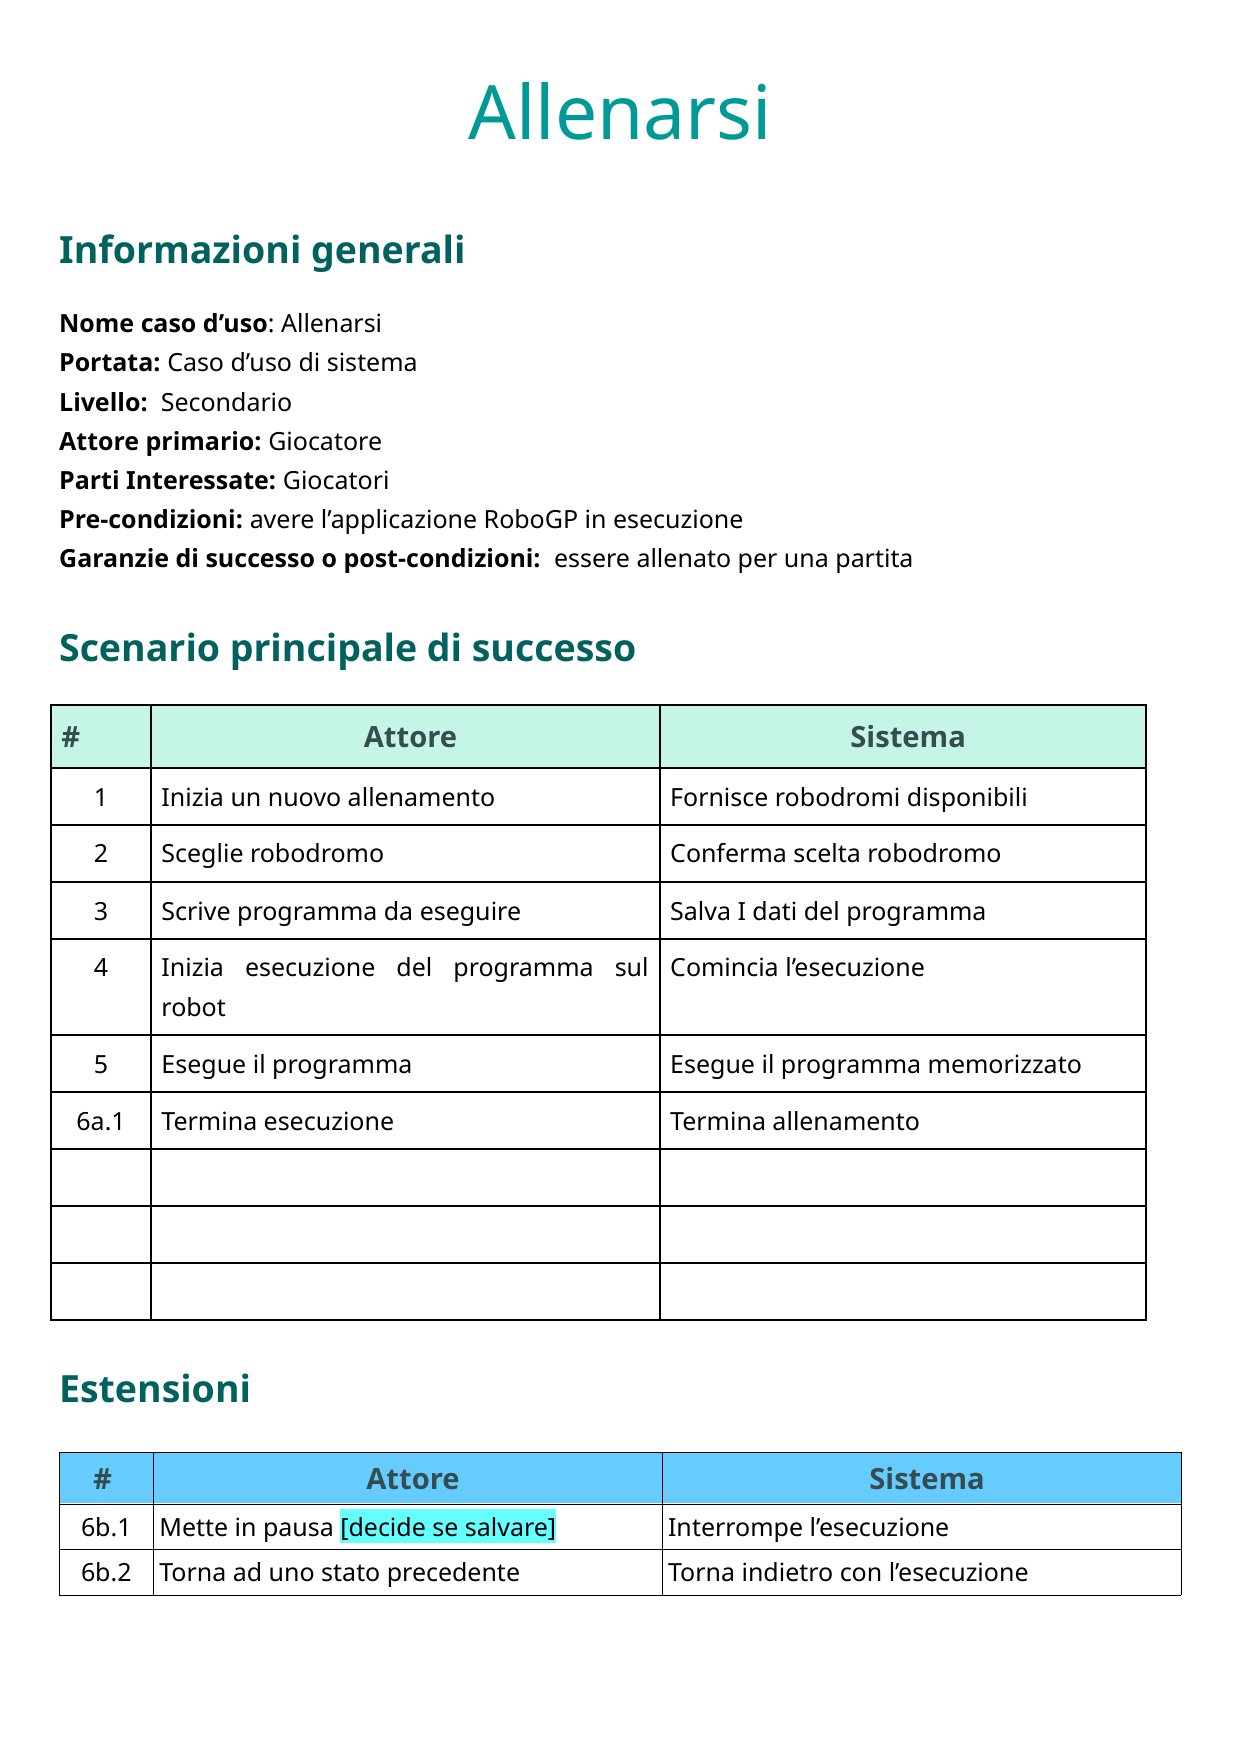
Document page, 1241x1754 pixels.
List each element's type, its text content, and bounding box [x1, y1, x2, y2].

table_cell Salva I dati del programma [661, 883, 1145, 938]
table_cell [52, 1150, 150, 1205]
table_cell Esegue il programma [152, 1036, 659, 1091]
title Allenarsi [59, 59, 1181, 161]
table_cell [152, 1264, 659, 1319]
table_cell Fornisce robodromi disponibili [661, 769, 1145, 824]
text Parti Interessate: Giocatori [59, 463, 1181, 497]
table_cell [661, 1150, 1145, 1205]
table_header Attore [154, 1453, 662, 1503]
table_header Sistema [663, 1453, 1181, 1503]
table_cell [661, 1264, 1145, 1319]
text Livello: Secondario [59, 384, 1181, 418]
table_header # [52, 706, 150, 767]
table_cell 6b.1 [60, 1505, 153, 1549]
subtitle Informazioni generali [59, 224, 1181, 275]
table_cell 3 [52, 883, 150, 938]
table_cell Torna ad uno stato precedente [154, 1550, 662, 1595]
table_cell 4 [52, 940, 150, 1034]
table_cell Interrompe l’esecuzione [663, 1505, 1181, 1549]
table_cell [152, 1150, 659, 1205]
table_cell 6a.1 [52, 1093, 150, 1148]
text Pre-condizioni: avere l’applicazione RoboGP in esecuzione [59, 502, 1181, 536]
table_cell [52, 1264, 150, 1319]
text Portata: Caso d’uso di sistema [59, 345, 1181, 379]
table_header # [60, 1453, 153, 1503]
table_cell Termina esecuzione [152, 1093, 659, 1148]
table_cell Esegue il programma memorizzato [661, 1036, 1145, 1091]
table_cell 5 [52, 1036, 150, 1091]
table_cell Inizia un nuovo allenamento [152, 769, 659, 824]
table_cell Termina allenamento [661, 1093, 1145, 1148]
table_cell 2 [52, 826, 150, 881]
table_cell 1 [52, 769, 150, 824]
table_header Attore [152, 706, 659, 767]
text Nome caso d’uso: Allenarsi [59, 306, 1181, 340]
table_cell Scrive programma da eseguire [152, 883, 659, 938]
table_cell Conferma scelta robodromo [661, 826, 1145, 881]
table_header Sistema [661, 706, 1145, 767]
subtitle Scenario principale di successo [59, 622, 1181, 673]
table_cell Comincia l’esecuzione [661, 940, 1145, 1034]
table_cell Torna indietro con l’esecuzione [663, 1550, 1181, 1595]
table_cell [52, 1207, 150, 1262]
text Garanzie di successo o post-condizioni: essere allenato per una partita [59, 541, 1181, 575]
text Attore primario: Giocatore [59, 423, 1181, 457]
table_cell Inizia esecuzione del programma sul robot [152, 940, 659, 1034]
table_cell Mette in pausa [decide se salvare] [154, 1505, 662, 1549]
table_cell [661, 1207, 1145, 1262]
table_cell 6b.2 [60, 1550, 153, 1595]
table_cell [152, 1207, 659, 1262]
table_cell Sceglie robodromo [152, 826, 659, 881]
subtitle Estensioni [59, 1362, 1181, 1413]
